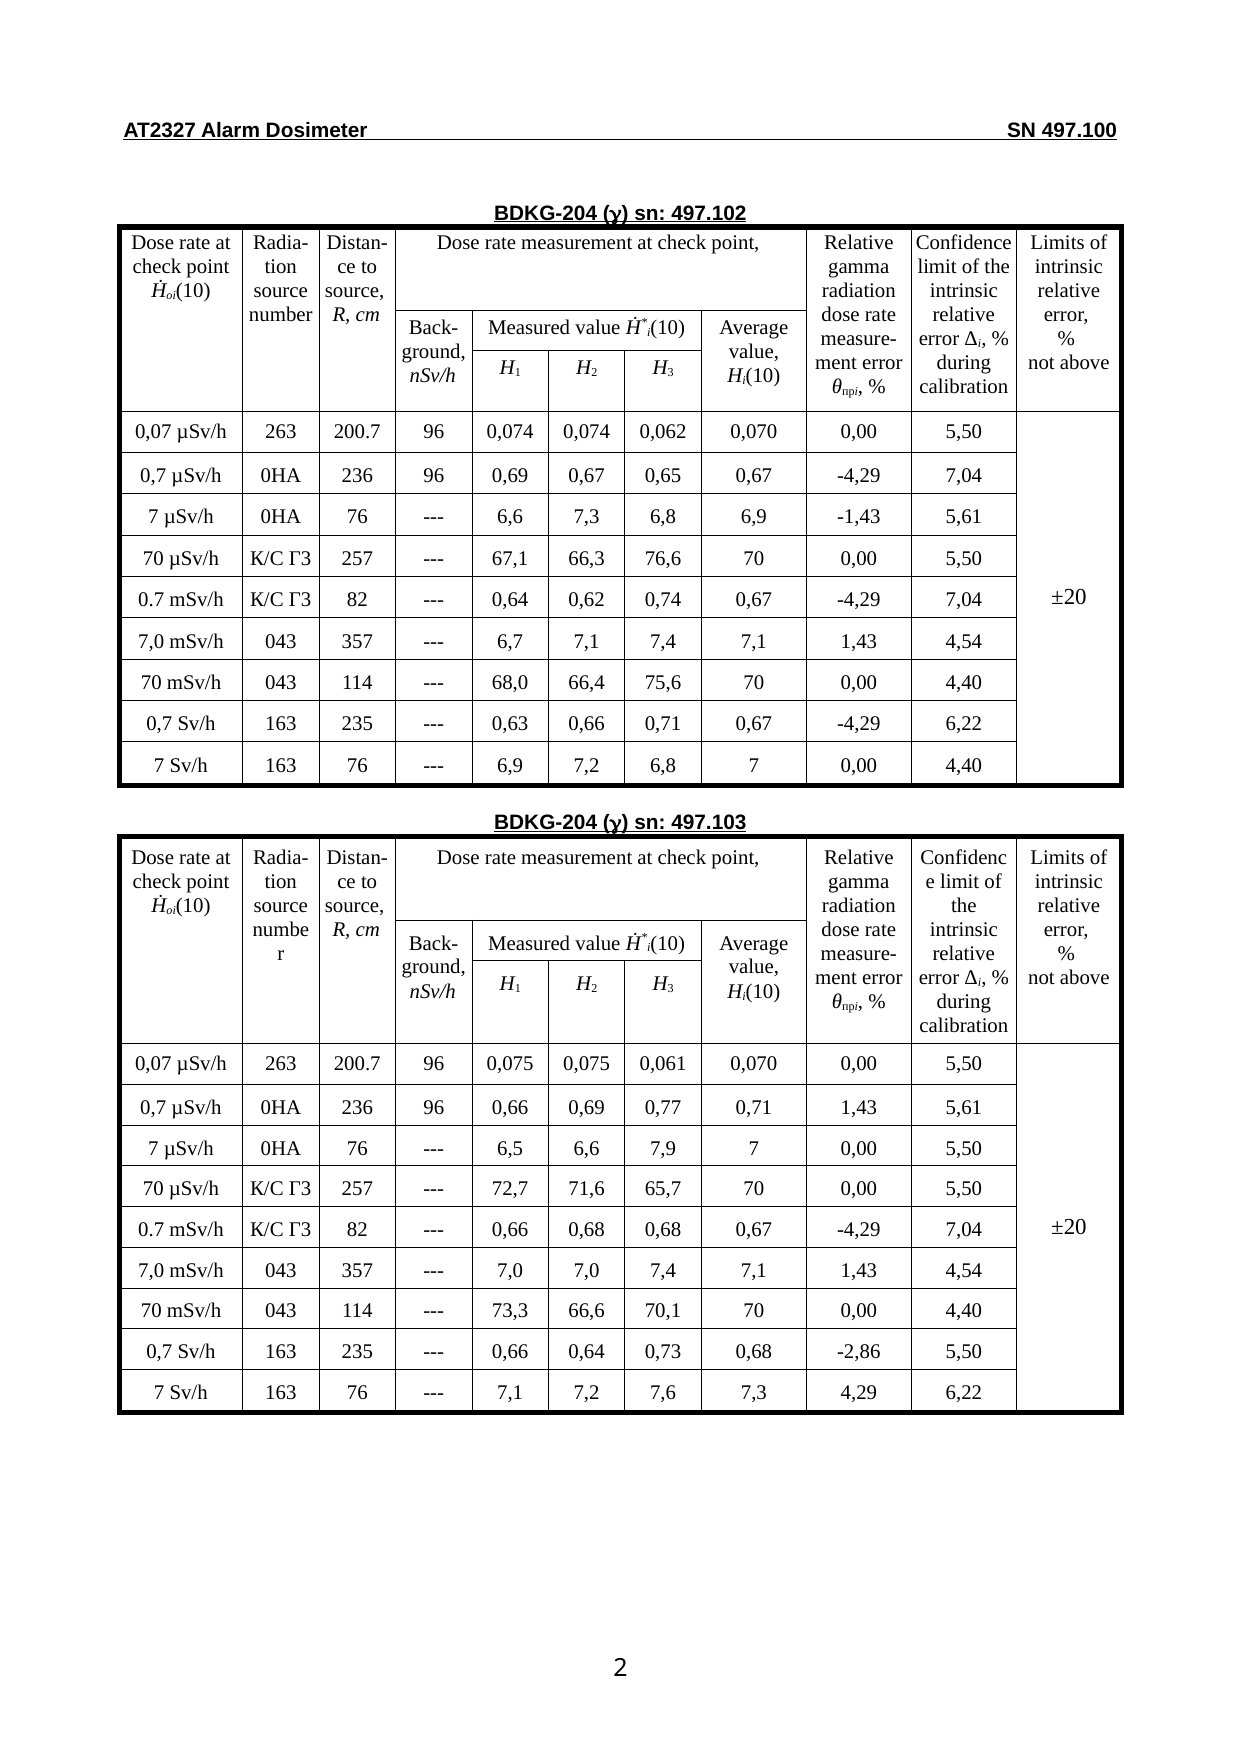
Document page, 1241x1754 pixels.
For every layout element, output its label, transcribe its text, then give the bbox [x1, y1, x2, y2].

table_cell ±20 [1017, 412, 1119, 783]
table_cell 257 [320, 1166, 395, 1206]
table_cell 0,68 [702, 1329, 806, 1369]
table_cell 6,5 [473, 1126, 548, 1165]
table_cell 0,66 [549, 701, 624, 741]
table_cell 0,66 [473, 1207, 548, 1247]
table_cell 7,3 [549, 494, 624, 534]
table_cell 0,070 [702, 1044, 806, 1084]
table_cell 7 Sv/h [122, 742, 242, 783]
table_cell 76,6 [625, 536, 701, 576]
table_cell 4,40 [912, 1289, 1016, 1328]
table_cell 96 [396, 1044, 472, 1084]
table_cell К/С Г3 [243, 1207, 319, 1247]
table_cell H1 [473, 351, 548, 411]
table_cell 5,61 [912, 1085, 1016, 1124]
table_cell 7,4 [625, 1248, 701, 1287]
table_cell --- [396, 1370, 472, 1409]
table_cell 5,50 [912, 1166, 1016, 1206]
table_cell 7,04 [912, 1207, 1016, 1247]
table_cell -1,43 [807, 494, 911, 534]
table_cell К/С Г3 [243, 577, 319, 617]
table_cell 0,69 [473, 453, 548, 493]
table_cell 0,64 [549, 1329, 624, 1369]
table_cell Dose rate at check point Ḣoi(10) [122, 230, 242, 411]
table_cell 0,07 µSv/h [122, 412, 242, 452]
table_cell 0,074 [549, 412, 624, 452]
table_cell 6,6 [473, 494, 548, 534]
table_cell 7,0 [549, 1248, 624, 1287]
table_cell 0,67 [702, 577, 806, 617]
table_cell 5,50 [912, 536, 1016, 576]
table_cell 0,075 [473, 1044, 548, 1084]
table_cell H1 [473, 961, 548, 1043]
table_cell 7,6 [625, 1370, 701, 1409]
table_cell H3 [625, 961, 701, 1043]
table_cell 163 [243, 701, 319, 741]
table_cell 4,54 [912, 618, 1016, 659]
table_cell --- [396, 494, 472, 534]
table_cell 4,54 [912, 1248, 1016, 1287]
table_cell 0НА [243, 1126, 319, 1165]
table_cell Limits of intrinsic relative error, % not above [1017, 839, 1119, 1043]
table_cell -4,29 [807, 1207, 911, 1247]
table_cell 0,74 [625, 577, 701, 617]
table_cell 70 µSv/h [122, 1166, 242, 1206]
table_cell --- [396, 1126, 472, 1165]
table_cell 0,00 [807, 742, 911, 783]
table_cell 0,00 [807, 1126, 911, 1165]
table_cell 7,0 mSv/h [122, 618, 242, 659]
table_cell 0,67 [702, 453, 806, 493]
table_cell 0.7 mSv/h [122, 577, 242, 617]
table_cell 76 [320, 1126, 395, 1165]
table_cell 043 [243, 1289, 319, 1328]
table_cell 163 [243, 1370, 319, 1409]
table_cell Radia-tion source number [243, 230, 319, 411]
table_cell 043 [243, 1248, 319, 1287]
table_cell 70 [702, 660, 806, 700]
table_cell 7,0 [473, 1248, 548, 1287]
table_cell 0,00 [807, 660, 911, 700]
table_cell 76 [320, 1370, 395, 1409]
table_cell 4,40 [912, 742, 1016, 783]
table_cell 6,9 [702, 494, 806, 534]
table_cell 7,04 [912, 577, 1016, 617]
table_cell H3 [625, 351, 701, 411]
table_cell 0,68 [625, 1207, 701, 1247]
table_cell 1,43 [807, 1085, 911, 1124]
table_cell Distan-ce to source, R, сm [320, 839, 395, 1043]
table_cell Distan-ce to source, R, сm [320, 230, 395, 411]
table_cell --- [396, 1207, 472, 1247]
table_cell 96 [396, 453, 472, 493]
table_cell 7 µSv/h [122, 1126, 242, 1165]
table_cell Relative gamma radiation dose rate measure-ment error θпрi, % [807, 230, 911, 411]
table_cell --- [396, 577, 472, 617]
table_cell 114 [320, 660, 395, 700]
table_cell Dose rate measurement at check point, [396, 230, 806, 310]
table_cell 6,22 [912, 701, 1016, 741]
table_cell 7,3 [702, 1370, 806, 1409]
table_cell Measured value Ḣ*i(10) [473, 311, 701, 349]
table_cell 82 [320, 1207, 395, 1247]
table_cell 0,71 [702, 1085, 806, 1124]
table_cell 6,9 [473, 742, 548, 783]
table_cell 0НА [243, 1085, 319, 1124]
table_cell К/С Г3 [243, 536, 319, 576]
table_cell 0,69 [549, 1085, 624, 1124]
table_cell 0,7 µSv/h [122, 1085, 242, 1124]
table_cell 236 [320, 453, 395, 493]
table_cell 7 [702, 742, 806, 783]
table_cell 7 [702, 1126, 806, 1165]
table_cell --- [396, 536, 472, 576]
table_cell --- [396, 1166, 472, 1206]
table_cell 5,50 [912, 1044, 1016, 1084]
table_cell 0,074 [473, 412, 548, 452]
table_cell 70 [702, 1289, 806, 1328]
table_cell 72,7 [473, 1166, 548, 1206]
table_cell 163 [243, 1329, 319, 1369]
table_cell 66,3 [549, 536, 624, 576]
table_cell 66,4 [549, 660, 624, 700]
table_cell 0,64 [473, 577, 548, 617]
table_cell 0,77 [625, 1085, 701, 1124]
table_cell 7,1 [473, 1370, 548, 1409]
table_cell 0,07 µSv/h [122, 1044, 242, 1084]
table_cell Back-ground, nSv/h [396, 311, 472, 411]
table_cell 1,43 [807, 1248, 911, 1287]
table_cell 7,1 [702, 618, 806, 659]
table_cell 7,2 [549, 742, 624, 783]
table_cell 0,062 [625, 412, 701, 452]
table_cell 70,1 [625, 1289, 701, 1328]
table_cell Confidence limit of the intrinsic relative error Δi, % during calibration [912, 230, 1016, 411]
table_cell --- [396, 660, 472, 700]
table_cell 7,9 [625, 1126, 701, 1165]
table_cell 236 [320, 1085, 395, 1124]
table_cell К/С Г3 [243, 1166, 319, 1206]
table_cell 043 [243, 660, 319, 700]
table_cell 70 mSv/h [122, 1289, 242, 1328]
table_cell H2 [549, 961, 624, 1043]
table_cell --- [396, 742, 472, 783]
table_cell -4,29 [807, 577, 911, 617]
table_cell 0,67 [702, 701, 806, 741]
table_cell 82 [320, 577, 395, 617]
table_cell 7,4 [625, 618, 701, 659]
table_cell 0,00 [807, 1289, 911, 1328]
table_cell 67,1 [473, 536, 548, 576]
table_cell 5,50 [912, 1126, 1016, 1165]
table_cell 5,50 [912, 1329, 1016, 1369]
table_cell 71,6 [549, 1166, 624, 1206]
table_cell 6,6 [549, 1126, 624, 1165]
table_cell 5,61 [912, 494, 1016, 534]
table_cell 200.7 [320, 1044, 395, 1084]
table_cell 357 [320, 1248, 395, 1287]
table_cell 0,66 [473, 1085, 548, 1124]
table_cell 76 [320, 742, 395, 783]
table_cell 0,00 [807, 412, 911, 452]
table_cell Average value, Hi(10) [702, 311, 806, 411]
table_cell 0,67 [549, 453, 624, 493]
table_cell 0НА [243, 453, 319, 493]
table_cell 235 [320, 1329, 395, 1369]
table_cell 1,43 [807, 618, 911, 659]
table_cell 7,04 [912, 453, 1016, 493]
table_cell -4,29 [807, 453, 911, 493]
table_cell 0.7 mSv/h [122, 1207, 242, 1247]
table_cell 0,075 [549, 1044, 624, 1084]
table_cell Confidence limit of the intrinsic relative error Δi, % during calibration [912, 839, 1016, 1043]
table_cell 5,50 [912, 412, 1016, 452]
table_header BDKG-204 () sn: 497.103 [119, 788, 1121, 834]
table_cell -4,29 [807, 701, 911, 741]
table_cell 70 mSv/h [122, 660, 242, 700]
table_cell 68,0 [473, 660, 548, 700]
table_cell 73,3 [473, 1289, 548, 1328]
table_cell 263 [243, 412, 319, 452]
table_cell Dose rate measurement at check point, [396, 839, 806, 919]
table_cell 0,67 [702, 1207, 806, 1247]
table_cell 200.7 [320, 412, 395, 452]
table_cell 163 [243, 742, 319, 783]
table_cell 235 [320, 701, 395, 741]
table_cell Back-ground, nSv/h [396, 921, 472, 1043]
table_cell 0,62 [549, 577, 624, 617]
table_cell 96 [396, 412, 472, 452]
table_cell 0,73 [625, 1329, 701, 1369]
table_cell Average value, Hi(10) [702, 921, 806, 1043]
table_cell ±20 [1017, 1044, 1119, 1409]
table_cell 257 [320, 536, 395, 576]
table_cell Limits of intrinsic relative error, % not above [1017, 230, 1119, 411]
table_cell 0,63 [473, 701, 548, 741]
table_header BDKG-204 () sn: 497.102 [119, 179, 1121, 224]
table_cell --- [396, 618, 472, 659]
table_cell 6,22 [912, 1370, 1016, 1409]
table_cell 7 Sv/h [122, 1370, 242, 1409]
table_cell 7,0 mSv/h [122, 1248, 242, 1287]
table_cell 0,7 µSv/h [122, 453, 242, 493]
table_cell 4,40 [912, 660, 1016, 700]
table_cell 0,71 [625, 701, 701, 741]
table_cell --- [396, 1248, 472, 1287]
table_cell 75,6 [625, 660, 701, 700]
table_cell Dose rate at check point Ḣoi(10) [122, 839, 242, 1043]
table_cell 7,1 [549, 618, 624, 659]
table_cell 0,7 Sv/h [122, 1329, 242, 1369]
table_cell 0,00 [807, 536, 911, 576]
table_cell 7,2 [549, 1370, 624, 1409]
table_cell 70 [702, 1166, 806, 1206]
table_cell 0,68 [549, 1207, 624, 1247]
table_cell -2,86 [807, 1329, 911, 1369]
table_cell 0,65 [625, 453, 701, 493]
table_cell 7 µSv/h [122, 494, 242, 534]
table_cell Measured value Ḣ*i(10) [473, 921, 701, 960]
table_cell 76 [320, 494, 395, 534]
table_cell 0,061 [625, 1044, 701, 1084]
table_cell 0,070 [702, 412, 806, 452]
table_cell Relative gamma radiation dose rate measure-ment error θпрi, % [807, 839, 911, 1043]
table_cell --- [396, 701, 472, 741]
table_cell 6,8 [625, 742, 701, 783]
table_cell Radia-tion source number [243, 839, 319, 1043]
table_cell 0,00 [807, 1044, 911, 1084]
table_cell 6,8 [625, 494, 701, 534]
table_cell 4,29 [807, 1370, 911, 1409]
table_cell 114 [320, 1289, 395, 1328]
table_cell 7,1 [702, 1248, 806, 1287]
table_cell 70 µSv/h [122, 536, 242, 576]
table_cell 96 [396, 1085, 472, 1124]
table_cell --- [396, 1329, 472, 1369]
table_cell 65,7 [625, 1166, 701, 1206]
table_cell 70 [702, 536, 806, 576]
table_cell 6,7 [473, 618, 548, 659]
table_cell --- [396, 1289, 472, 1328]
table_cell 0,7 Sv/h [122, 701, 242, 741]
table_cell 0,66 [473, 1329, 548, 1369]
table_cell 043 [243, 618, 319, 659]
table_cell H2 [549, 351, 624, 411]
table_cell 0,00 [807, 1166, 911, 1206]
table_cell 263 [243, 1044, 319, 1084]
table_cell 66,6 [549, 1289, 624, 1328]
table_cell 357 [320, 618, 395, 659]
table_cell 0НА [243, 494, 319, 534]
